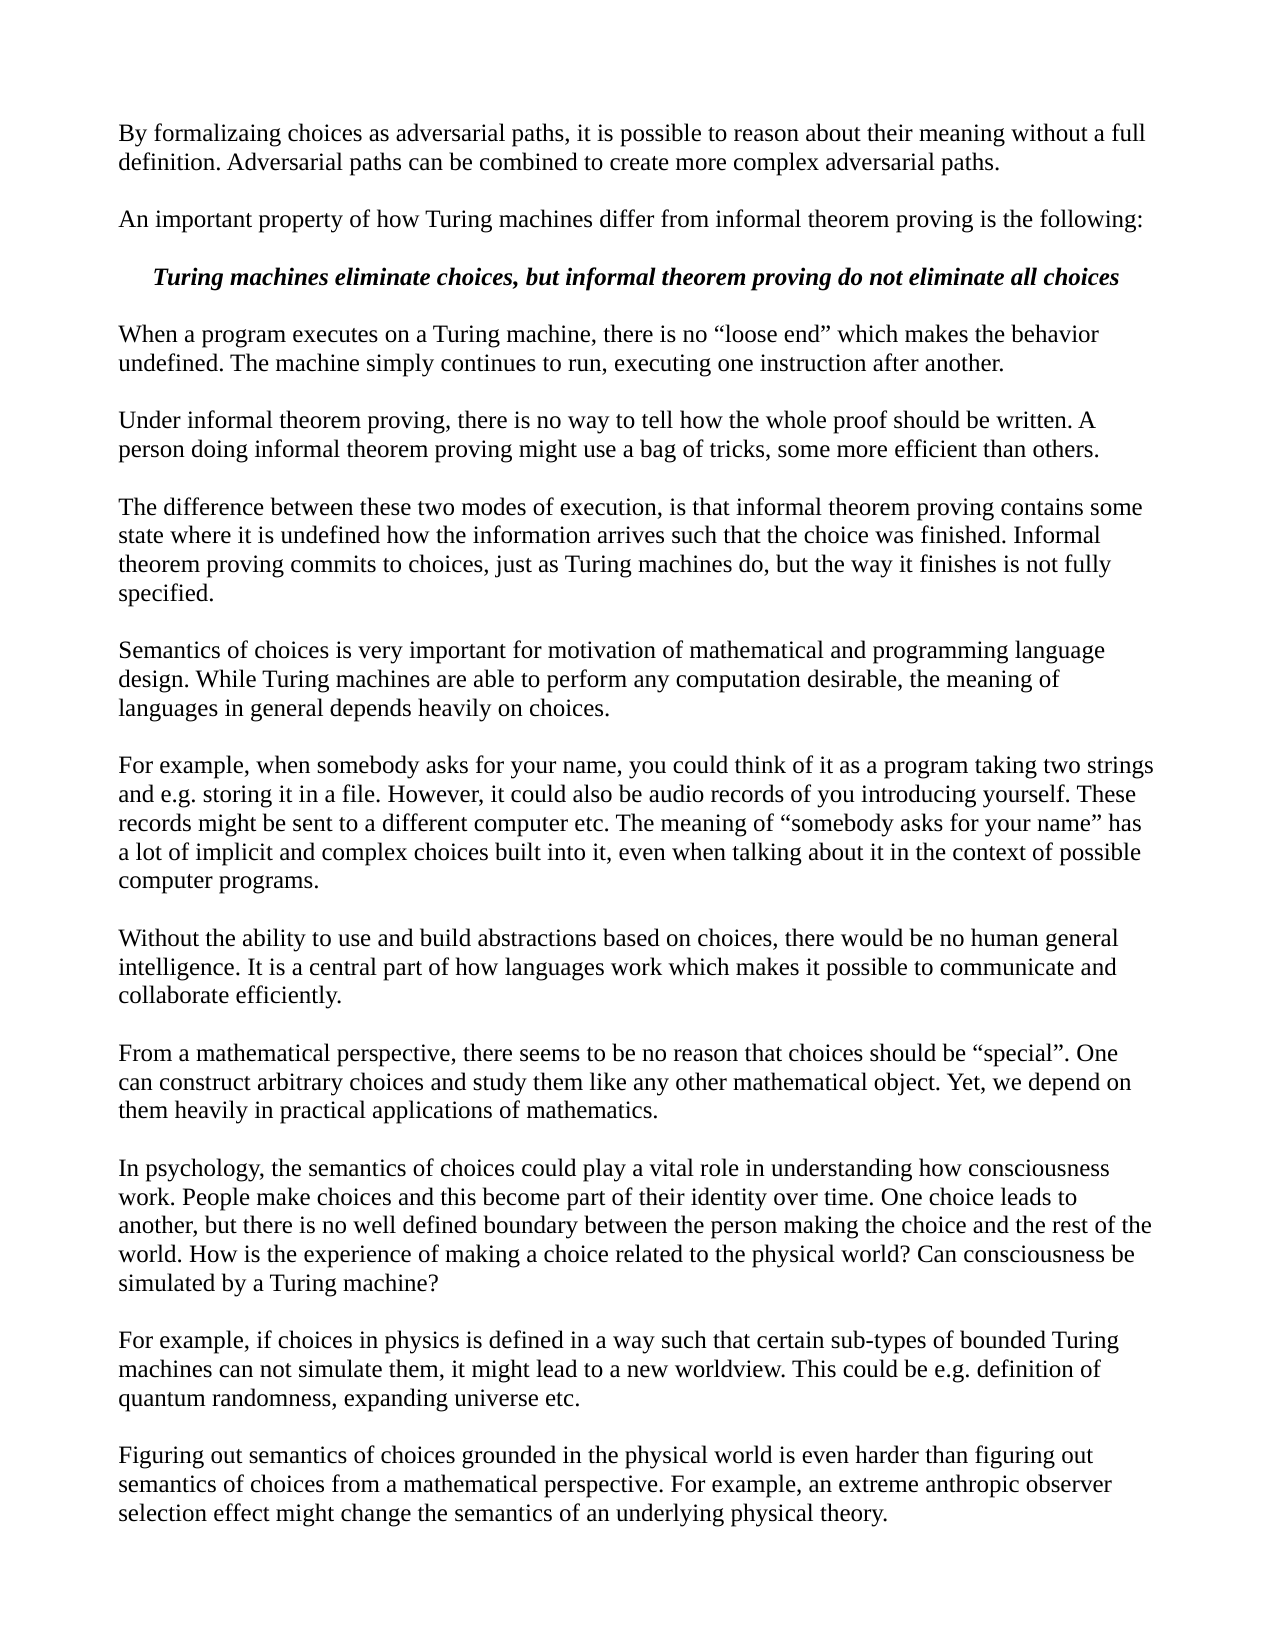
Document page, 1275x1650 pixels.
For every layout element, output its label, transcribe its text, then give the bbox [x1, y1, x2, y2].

text The difference between these two modes of execution, is that informal theorem proving contains some state where it is undefined how the information arrives such that the choice was finished. Informal theorem proving commits to choices, just as Turing machines do, but the way it finishes is not fully specified. [118, 492, 1157, 607]
text From a mathematical perspective, there seems to be no reason that choices should be “special”. One can construct arbitrary choices and study them like any other mathematical object. Yet, we depend on them heavily in practical applications of mathematics. [118, 1038, 1157, 1124]
text For example, if choices in physics is defined in a way such that certain sub-types of bounded Turing machines can not simulate them, it might lead to a new worldview. This could be e.g. definition of quantum randomness, expanding universe etc. [118, 1326, 1157, 1412]
text When a program executes on a Turing machine, there is no “loose end” which makes the behavior undefined. The machine simply continues to run, executing one instruction after another. [118, 319, 1157, 377]
text By formalizaing choices as adversarial paths, it is possible to reason about their meaning without a full definition. Adversarial paths can be combined to create more complex adversarial paths. [118, 118, 1157, 176]
text Turing machines eliminate choices, but informal theorem proving do not eliminate all choices [118, 262, 1157, 291]
text In psychology, the semantics of choices could play a vital role in understanding how consciousness work. People make choices and this become part of their identity over time. One choice leads to another, but there is no well defined boundary between the person making the choice and the rest of the world. How is the experience of making a choice related to the physical world? Can consciousness be simulated by a Turing machine? [118, 1153, 1157, 1297]
text Without the ability to use and build abstractions based on choices, there would be no human general intelligence. It is a central part of how languages work which makes it possible to communicate and collaborate efficiently. [118, 923, 1157, 1009]
text Semantics of choices is very important for motivation of mathematical and programming language design. While Turing machines are able to perform any computation desirable, the meaning of languages in general depends heavily on choices. [118, 636, 1157, 722]
text An important property of how Turing machines differ from informal theorem proving is the following: [118, 204, 1157, 233]
text Under informal theorem proving, there is no way to tell how the whole proof should be written. A person doing informal theorem proving might use a bag of tricks, some more efficient than others. [118, 406, 1157, 463]
text For example, when somebody asks for your name, you could think of it as a program taking two strings and e.g. storing it in a file. However, it could also be audio records of you introducing yourself. These records might be sent to a different computer etc. The meaning of “somebody asks for your name” has a lot of implicit and complex choices built into it, even when talking about it in the context of possible computer programs. [118, 751, 1157, 894]
text Figuring out semantics of choices grounded in the physical world is even harder than figuring out semantics of choices from a mathematical perspective. For example, an extreme anthropic observer selection effect might change the semantics of an underlying physical theory. [118, 1441, 1157, 1527]
